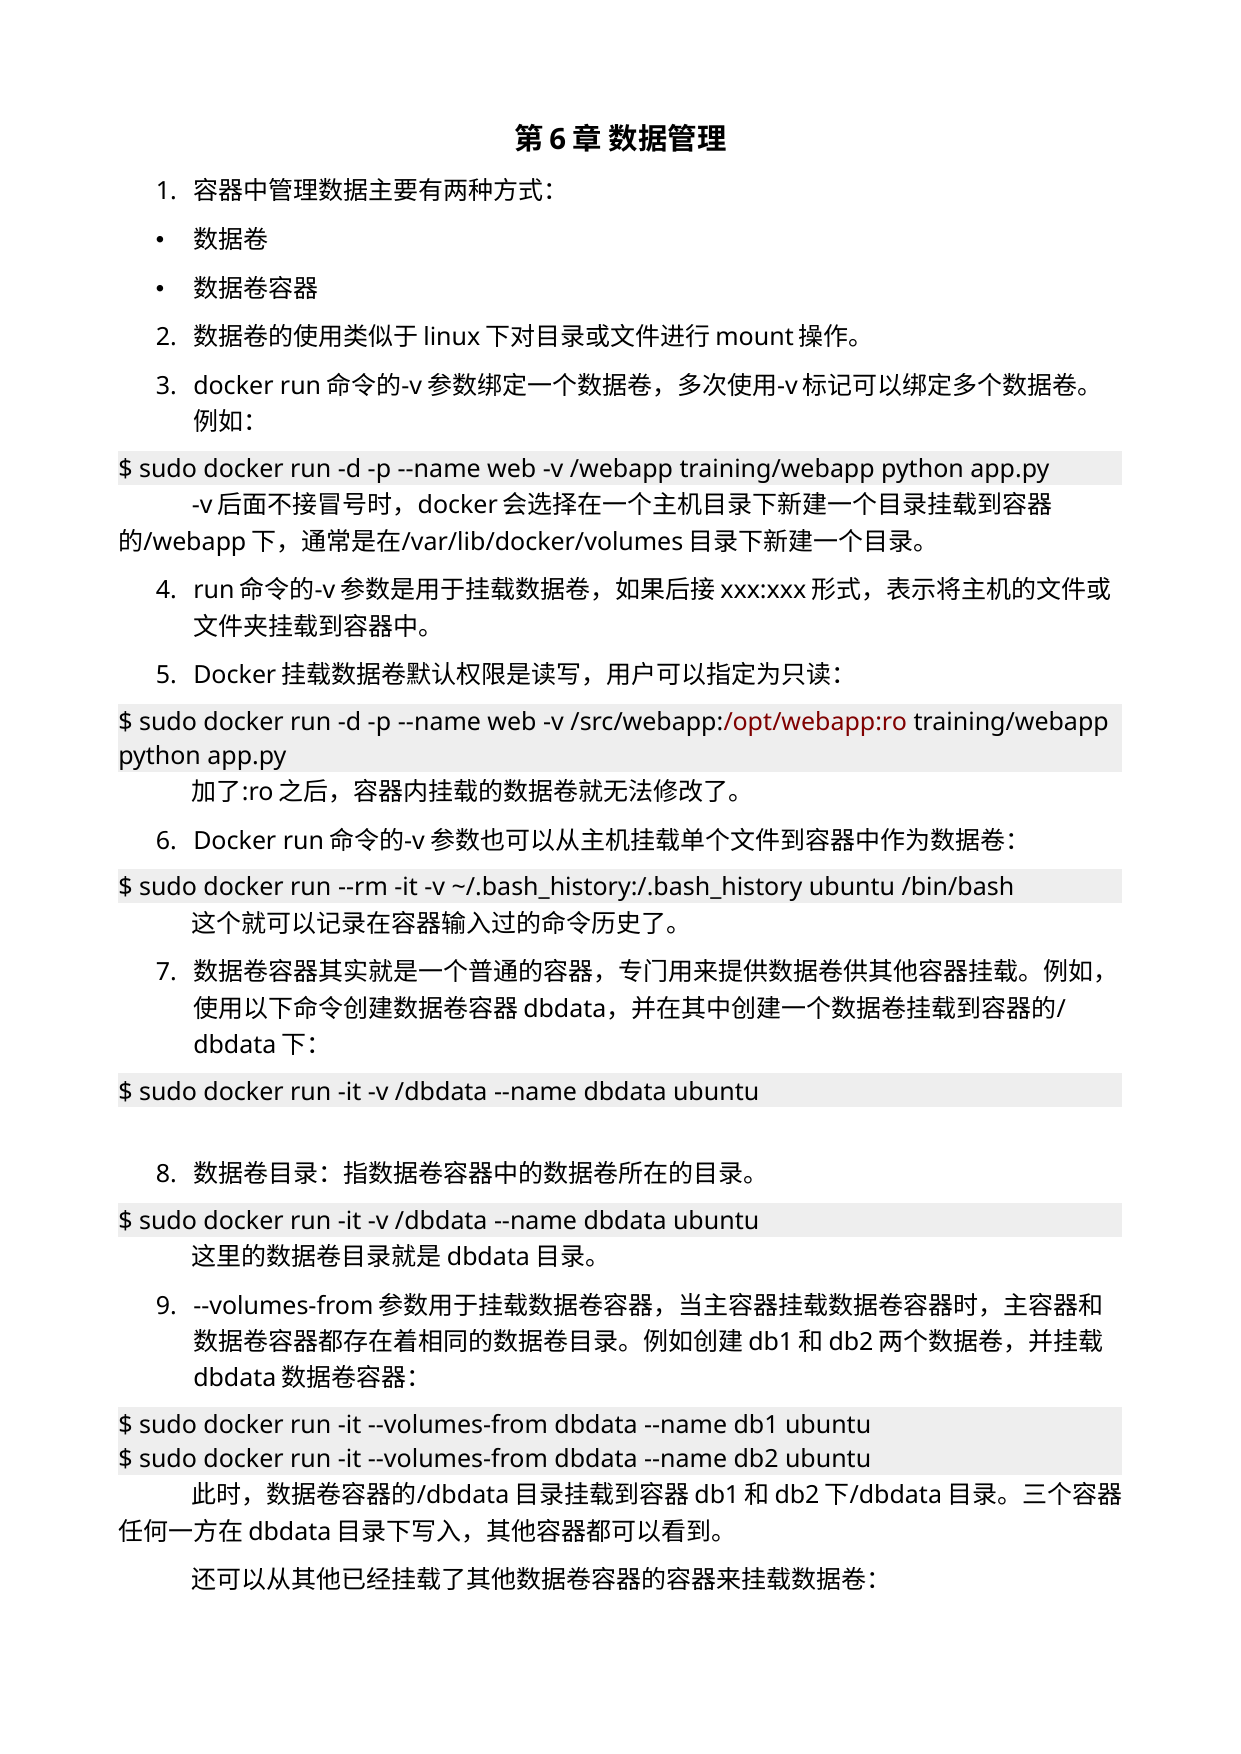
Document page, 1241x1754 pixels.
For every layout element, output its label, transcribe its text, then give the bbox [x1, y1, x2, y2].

table_header $ sudo docker run --rm -it -v ~/.bash_history:/.bash_history ubuntu /bin/bash [118, 869, 1122, 903]
list 容器中管理数据主要有两种方式： [156, 171, 1122, 207]
text -v后面不接冒号时，docker会选择在一个主机目录下新建一个目录挂载到容器的/webapp下，通常是在/var/lib/docker/volumes目录下新建一个目录。 [118, 485, 1122, 557]
list 数据卷 [156, 219, 1122, 256]
text 加了:ro之后，容器内挂载的数据卷就无法修改了。 [118, 772, 1122, 808]
list 数据卷容器 [156, 268, 1122, 304]
list 数据卷目录：指数据卷容器中的数据卷所在的目录。 [156, 1154, 1122, 1190]
text 此时，数据卷容器的/dbdata目录挂载到容器db1和db2下/dbdata目录。三个容器任何一方在dbdata目录下写入，其他容器都可以看到。 [118, 1475, 1122, 1547]
list docker run命令的-v参数绑定一个数据卷，多次使用-v标记可以绑定多个数据卷。例如： [156, 366, 1122, 438]
table_header $ sudo docker run -it -v /dbdata --name dbdata ubuntu [118, 1073, 1122, 1107]
list run命令的-v参数是用于挂载数据卷，如果后接xxx:xxx形式，表示将主机的文件或文件夹挂载到容器中。 [156, 570, 1122, 642]
list 数据卷容器其实就是一个普通的容器，专门用来提供数据卷供其他容器挂载。例如，使用以下命令创建数据卷容器dbdata，并在其中创建一个数据卷挂载到容器的/dbdata下： [156, 952, 1122, 1061]
table_header $ sudo docker run -d -p --name web -v /webapp training/webapp python app.py [118, 451, 1122, 485]
list Docker run命令的-v参数也可以从主机挂载单个文件到容器中作为数据卷： [156, 820, 1122, 857]
text 这里的数据卷目录就是dbdata目录。 [118, 1237, 1122, 1273]
list --volumes-from参数用于挂载数据卷容器，当主容器挂载数据卷容器时，主容器和数据卷容器都存在着相同的数据卷目录。例如创建db1和db2两个数据卷，并挂载dbdata数据卷容器： [156, 1285, 1122, 1394]
table_header $ sudo docker run -d -p --name web -v /src/webapp:/opt/webapp:ro training/webapp python app.py [118, 704, 1122, 772]
subtitle 第6章 数据管理 [118, 118, 1122, 158]
table_header $ sudo docker run -it --volumes-from dbdata --name db1 ubuntu $ sudo docker run -it --volumes-from dbdata --name db2 ubuntu [118, 1407, 1122, 1475]
text 还可以从其他已经挂载了其他数据卷容器的容器来挂载数据卷： [118, 1560, 1122, 1596]
text 这个就可以记录在容器输入过的命令历史了。 [118, 903, 1122, 939]
table_header $ sudo docker run -it -v /dbdata --name dbdata ubuntu [118, 1203, 1122, 1237]
list 数据卷的使用类似于linux下对目录或文件进行mount操作。 [156, 317, 1122, 353]
list Docker挂载数据卷默认权限是读写，用户可以指定为只读： [156, 655, 1122, 691]
